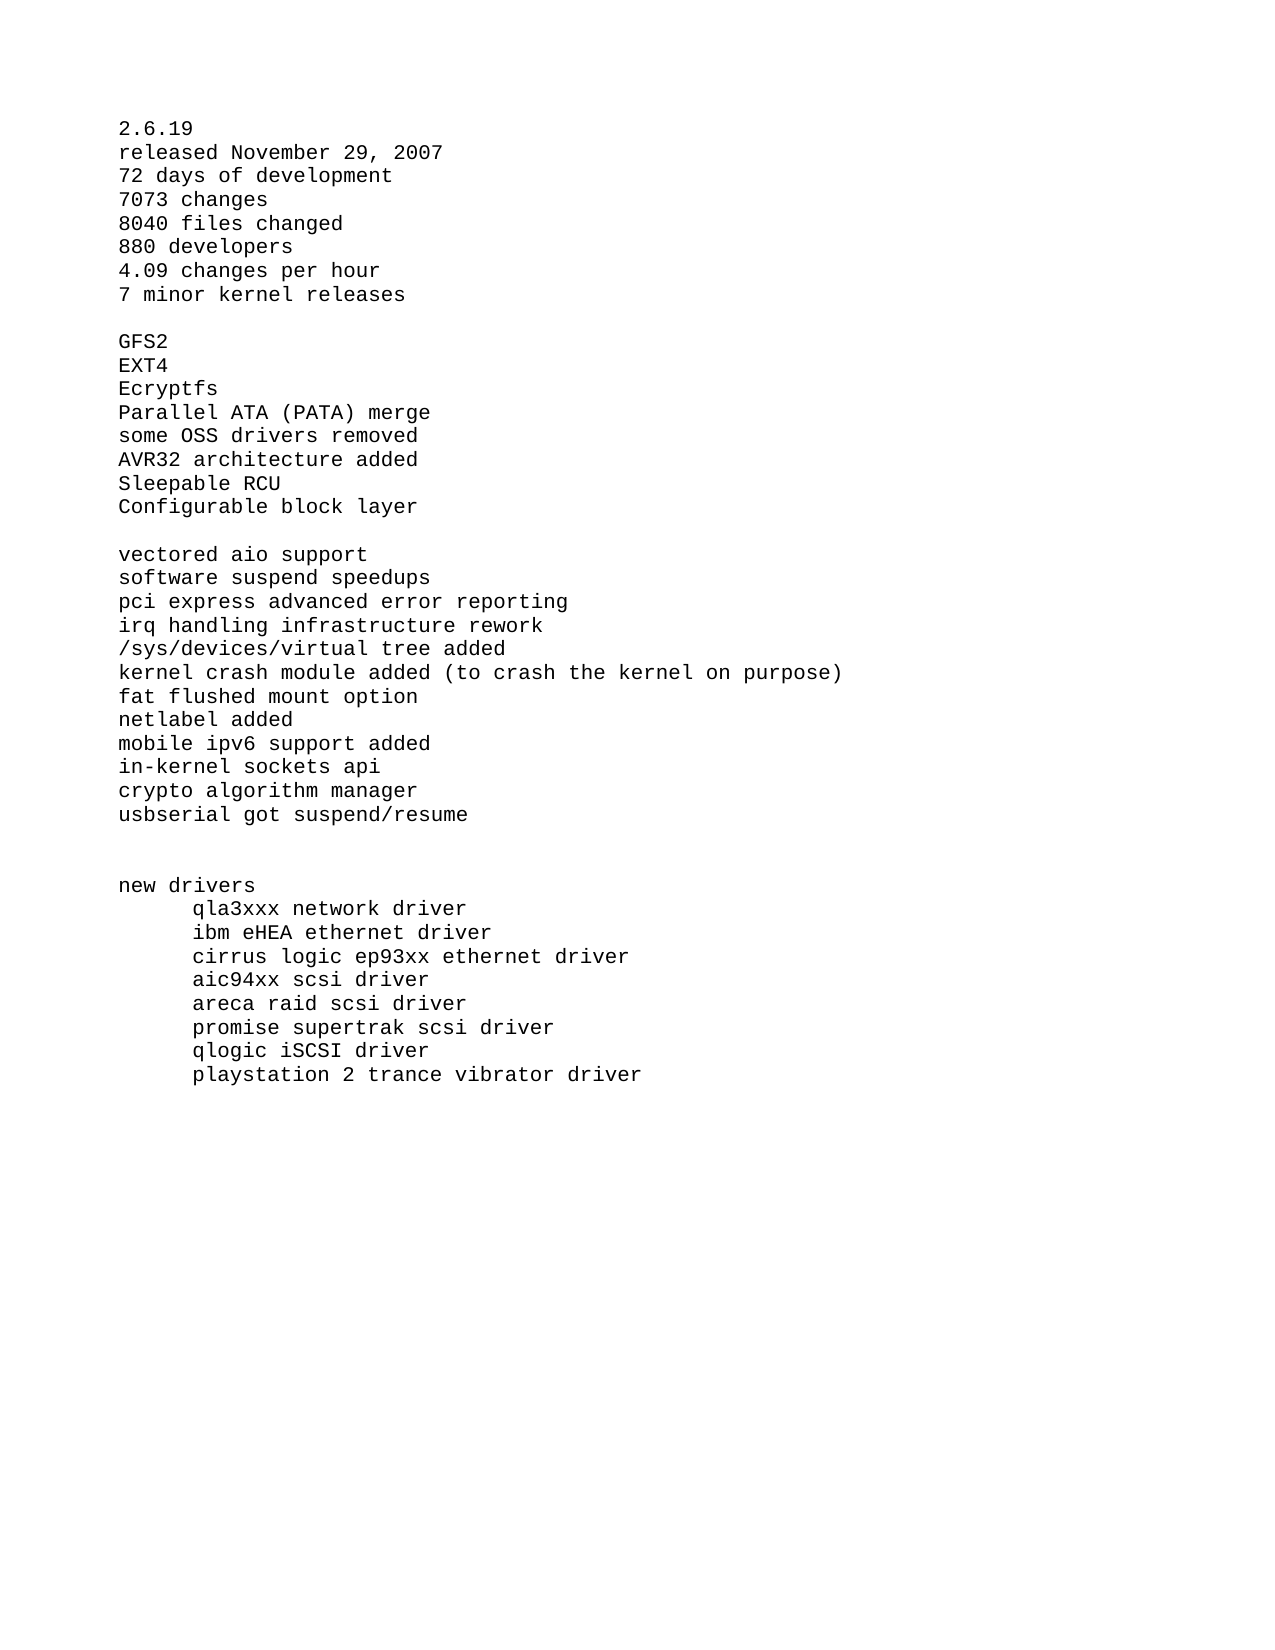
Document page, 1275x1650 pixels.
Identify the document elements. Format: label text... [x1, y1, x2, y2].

text EXT4 [118, 354, 1157, 378]
text aic94xx scsi driver [118, 969, 1157, 993]
text 7 minor kernel releases [118, 284, 1157, 307]
text pci express advanced error reporting [118, 591, 1157, 615]
text vectored aio support [118, 544, 1157, 567]
text fat flushed mount option [118, 686, 1157, 709]
text 880 developers [118, 236, 1157, 260]
text new drivers [118, 875, 1157, 898]
text netlabel added [118, 709, 1157, 733]
text areca raid scsi driver [118, 993, 1157, 1017]
text playstation 2 trance vibrator driver [118, 1064, 1157, 1088]
text cirrus logic ep93xx ethernet driver [118, 946, 1157, 969]
text released November 29, 2007 [118, 142, 1157, 165]
text Sleepable RCU [118, 473, 1157, 496]
text 72 days of development [118, 165, 1157, 189]
text 2.6.19 [118, 118, 1157, 142]
text kernel crash module added (to crash the kernel on purpose) [118, 662, 1157, 686]
text some OSS drivers removed [118, 426, 1157, 449]
text qlogic iSCSI driver [118, 1040, 1157, 1064]
text irq handling infrastructure rework [118, 615, 1157, 638]
text promise supertrak scsi driver [118, 1017, 1157, 1040]
text 4.09 changes per hour [118, 260, 1157, 284]
text 7073 changes [118, 189, 1157, 213]
text 8040 files changed [118, 213, 1157, 236]
text ibm eHEA ethernet driver [118, 922, 1157, 946]
text AVR32 architecture added [118, 449, 1157, 473]
text crypto algorithm manager [118, 780, 1157, 804]
text Parallel ATA (PATA) merge [118, 402, 1157, 426]
text /sys/devices/virtual tree added [118, 638, 1157, 662]
text GFS2 [118, 331, 1157, 354]
text Ecryptfs [118, 378, 1157, 402]
text software suspend speedups [118, 567, 1157, 591]
text in-kernel sockets api [118, 757, 1157, 780]
text mobile ipv6 support added [118, 733, 1157, 757]
text usbserial got suspend/resume [118, 804, 1157, 827]
text qla3xxx network driver [118, 898, 1157, 922]
text Configurable block layer [118, 496, 1157, 520]
